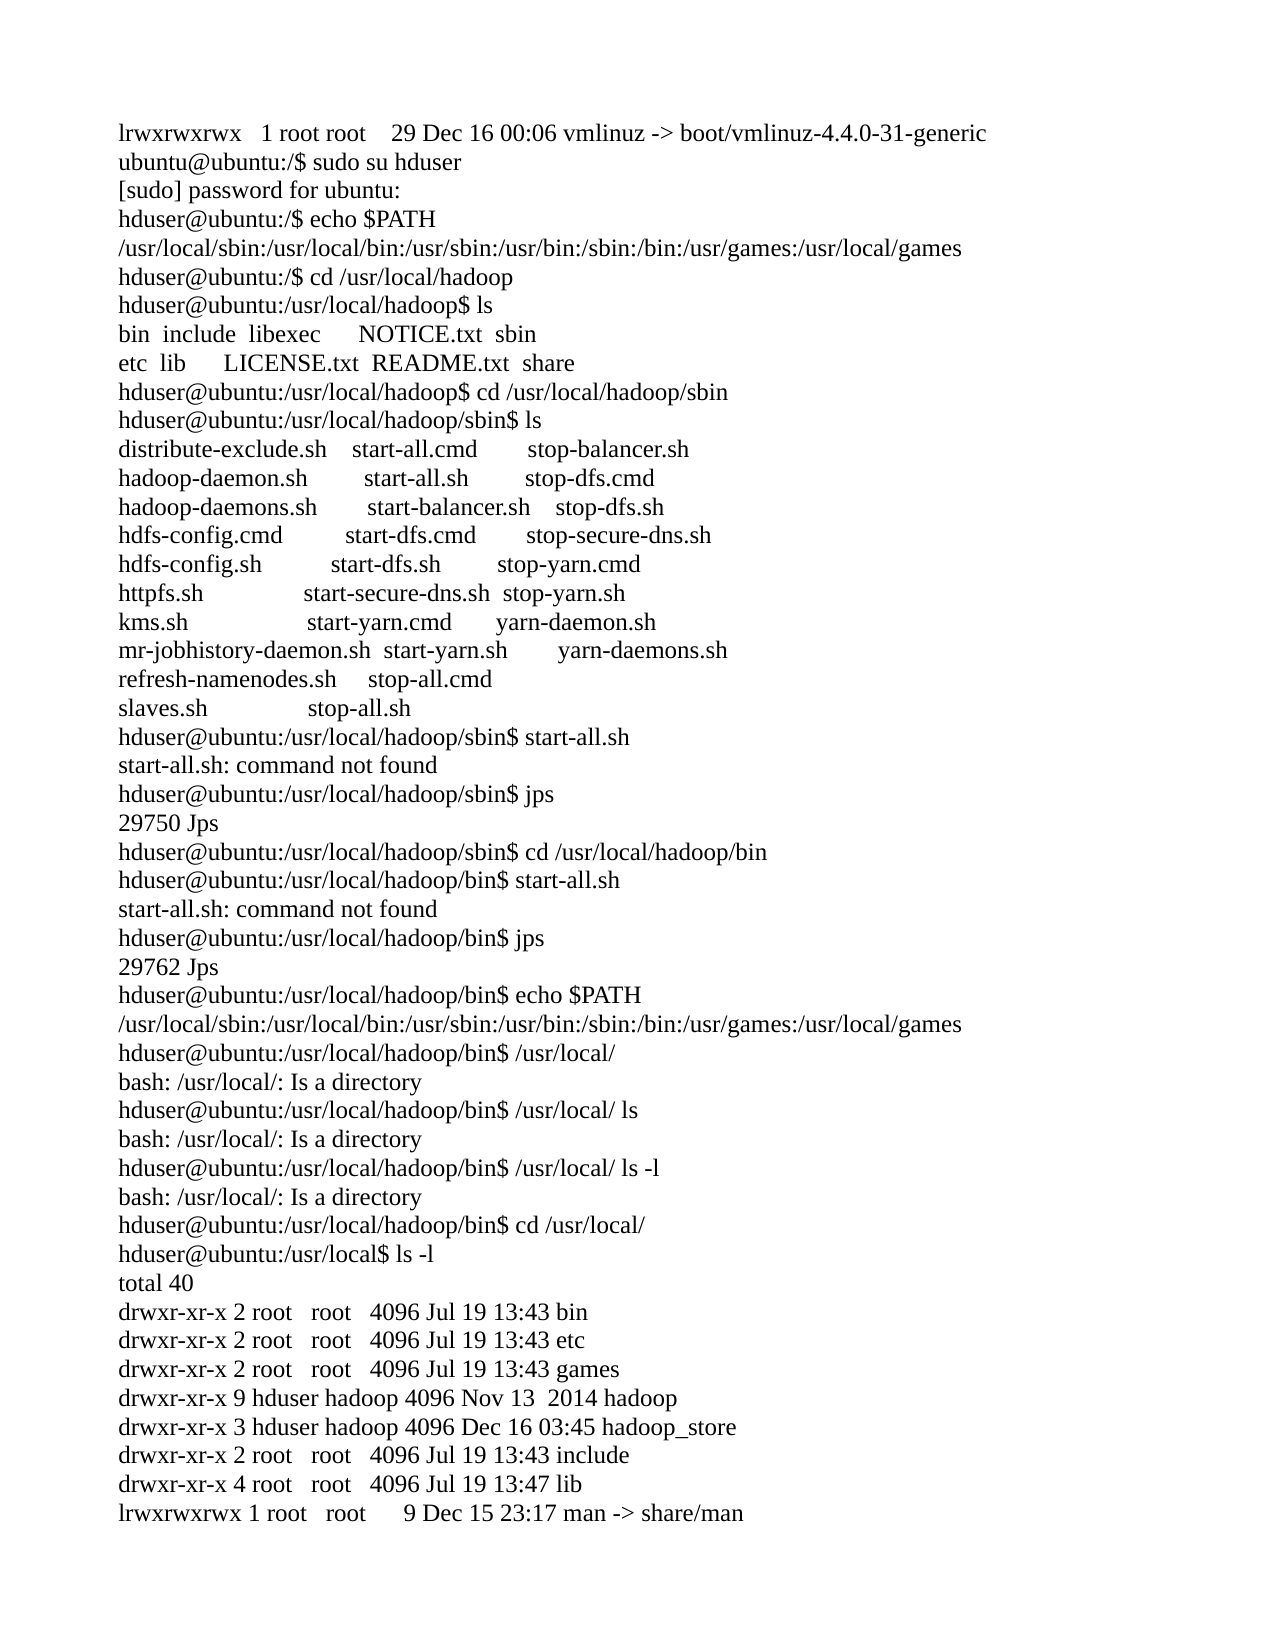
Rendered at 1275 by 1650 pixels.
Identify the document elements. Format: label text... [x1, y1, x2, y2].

text hduser@ubuntu:/usr/local/hadoop/sbin$ jps [118, 779, 1157, 808]
text hduser@ubuntu:/usr/local/hadoop/bin$ jps [118, 923, 1157, 952]
text hduser@ubuntu:/usr/local/hadoop/sbin$ start-all.sh [118, 722, 1157, 751]
text hduser@ubuntu:/usr/local/hadoop/bin$ /usr/local/ ls [118, 1096, 1157, 1124]
text start-all.sh: command not found [118, 894, 1157, 923]
text hduser@ubuntu:/$ echo $PATH [118, 204, 1157, 233]
text hduser@ubuntu:/usr/local/hadoop/bin$ echo $PATH [118, 981, 1157, 1009]
text hduser@ubuntu:/usr/local/hadoop/bin$ /usr/local/ [118, 1038, 1157, 1067]
text slaves.sh stop-all.sh [118, 693, 1157, 722]
text drwxr-xr-x 2 root root 4096 Jul 19 13:43 games [118, 1354, 1157, 1383]
text hduser@ubuntu:/usr/local/hadoop/bin$ cd /usr/local/ [118, 1211, 1157, 1239]
text drwxr-xr-x 2 root root 4096 Jul 19 13:43 bin [118, 1297, 1157, 1326]
text hdfs-config.sh start-dfs.sh stop-yarn.cmd [118, 549, 1157, 578]
text refresh-namenodes.sh stop-all.cmd [118, 664, 1157, 693]
text hduser@ubuntu:/usr/local/hadoop/sbin$ cd /usr/local/hadoop/bin [118, 837, 1157, 866]
text hduser@ubuntu:/usr/local/hadoop/sbin$ ls [118, 406, 1157, 434]
text 29762 Jps [118, 952, 1157, 981]
text [sudo] password for ubuntu: [118, 176, 1157, 204]
text drwxr-xr-x 3 hduser hadoop 4096 Dec 16 03:45 hadoop_store [118, 1412, 1157, 1441]
text hduser@ubuntu:/usr/local/hadoop$ ls [118, 291, 1157, 319]
text ubuntu@ubuntu:/$ sudo su hduser [118, 147, 1157, 176]
text hduser@ubuntu:/usr/local/hadoop$ cd /usr/local/hadoop/sbin [118, 377, 1157, 406]
text hadoop-daemons.sh start-balancer.sh stop-dfs.sh [118, 492, 1157, 521]
text total 40 [118, 1268, 1157, 1297]
text /usr/local/sbin:/usr/local/bin:/usr/sbin:/usr/bin:/sbin:/bin:/usr/games:/usr/local/games [118, 233, 1157, 262]
text drwxr-xr-x 9 hduser hadoop 4096 Nov 13 2014 hadoop [118, 1383, 1157, 1412]
text httpfs.sh start-secure-dns.sh stop-yarn.sh [118, 578, 1157, 607]
text 29750 Jps [118, 808, 1157, 837]
text bin include libexec NOTICE.txt sbin [118, 319, 1157, 348]
text hduser@ubuntu:/$ cd /usr/local/hadoop [118, 262, 1157, 291]
text bash: /usr/local/: Is a directory [118, 1182, 1157, 1211]
text lrwxrwxrwx 1 root root 29 Dec 16 00:06 vmlinuz -> boot/vmlinuz-4.4.0-31-generic [118, 118, 1157, 147]
text bash: /usr/local/: Is a directory [118, 1124, 1157, 1153]
text hduser@ubuntu:/usr/local/hadoop/bin$ start-all.sh [118, 866, 1157, 894]
text bash: /usr/local/: Is a directory [118, 1067, 1157, 1096]
text distribute-exclude.sh start-all.cmd stop-balancer.sh [118, 434, 1157, 463]
text /usr/local/sbin:/usr/local/bin:/usr/sbin:/usr/bin:/sbin:/bin:/usr/games:/usr/local/games [118, 1009, 1157, 1038]
text mr-jobhistory-daemon.sh start-yarn.sh yarn-daemons.sh [118, 636, 1157, 664]
text hadoop-daemon.sh start-all.sh stop-dfs.cmd [118, 463, 1157, 492]
text kms.sh start-yarn.cmd yarn-daemon.sh [118, 607, 1157, 636]
text drwxr-xr-x 2 root root 4096 Jul 19 13:43 etc [118, 1326, 1157, 1354]
text drwxr-xr-x 4 root root 4096 Jul 19 13:47 lib [118, 1469, 1157, 1498]
text etc lib LICENSE.txt README.txt share [118, 348, 1157, 377]
text drwxr-xr-x 2 root root 4096 Jul 19 13:43 include [118, 1441, 1157, 1469]
text hduser@ubuntu:/usr/local$ ls -l [118, 1239, 1157, 1268]
text start-all.sh: command not found [118, 751, 1157, 779]
text lrwxrwxrwx 1 root root 9 Dec 15 23:17 man -> share/man [118, 1498, 1157, 1527]
text hdfs-config.cmd start-dfs.cmd stop-secure-dns.sh [118, 521, 1157, 549]
text hduser@ubuntu:/usr/local/hadoop/bin$ /usr/local/ ls -l [118, 1153, 1157, 1182]
